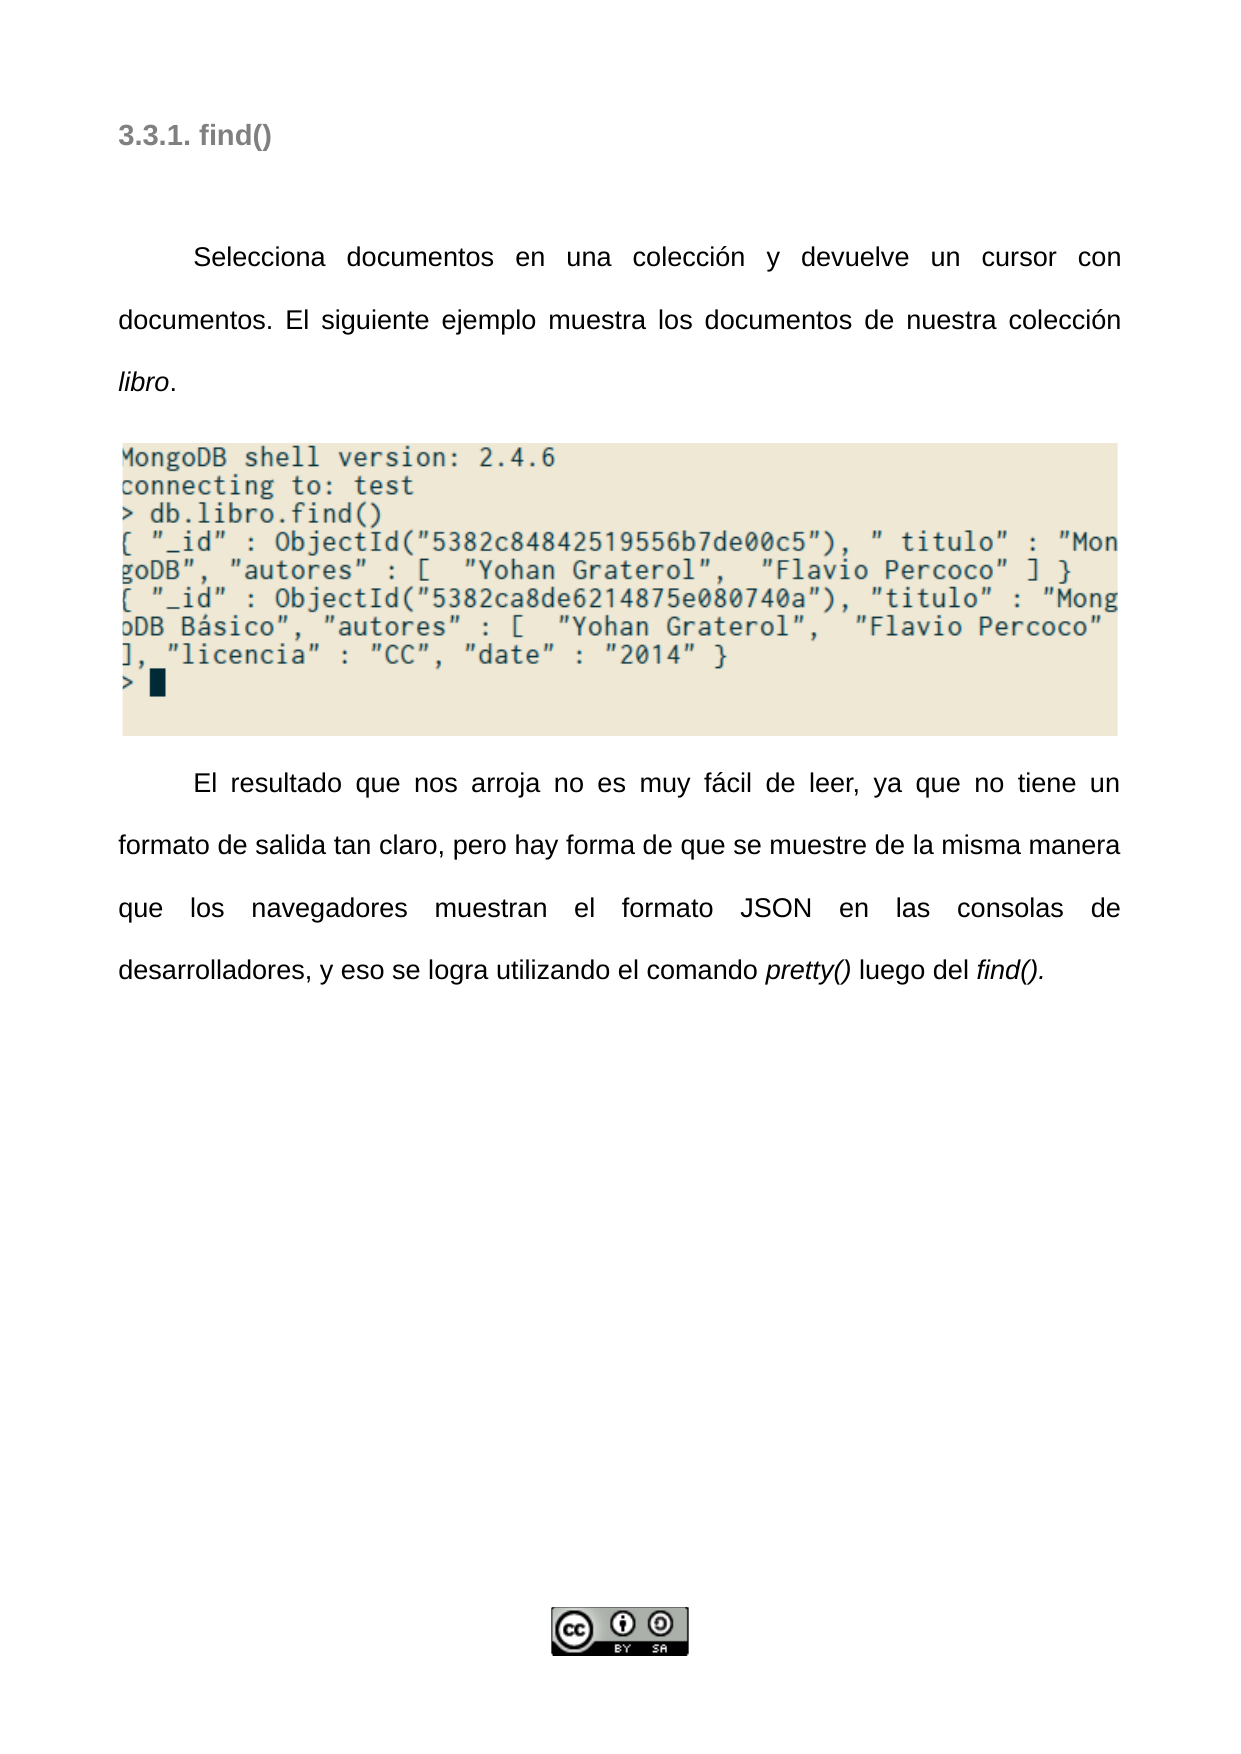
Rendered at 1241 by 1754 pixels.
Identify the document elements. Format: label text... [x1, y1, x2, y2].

subtitle 3.3.1. find() [118, 118, 1122, 152]
picture [122, 443, 1118, 736]
text Selecciona documentos en una colección y devuelve un cursor con documentos. El siguiente ejemplo muestra los documentos de nuestra colección libro. [118, 241, 1122, 397]
text El resultado que nos arroja no es muy fácil de leer, ya que no tiene un formato de salida tan claro, pero hay forma de que se muestre de la misma manera que los navegadores muestran el formato JSON en las consolas de desarrolladores, y eso se logra utilizando el comando pretty() luego del find(). [118, 443, 1122, 986]
picture [551, 1607, 689, 1656]
